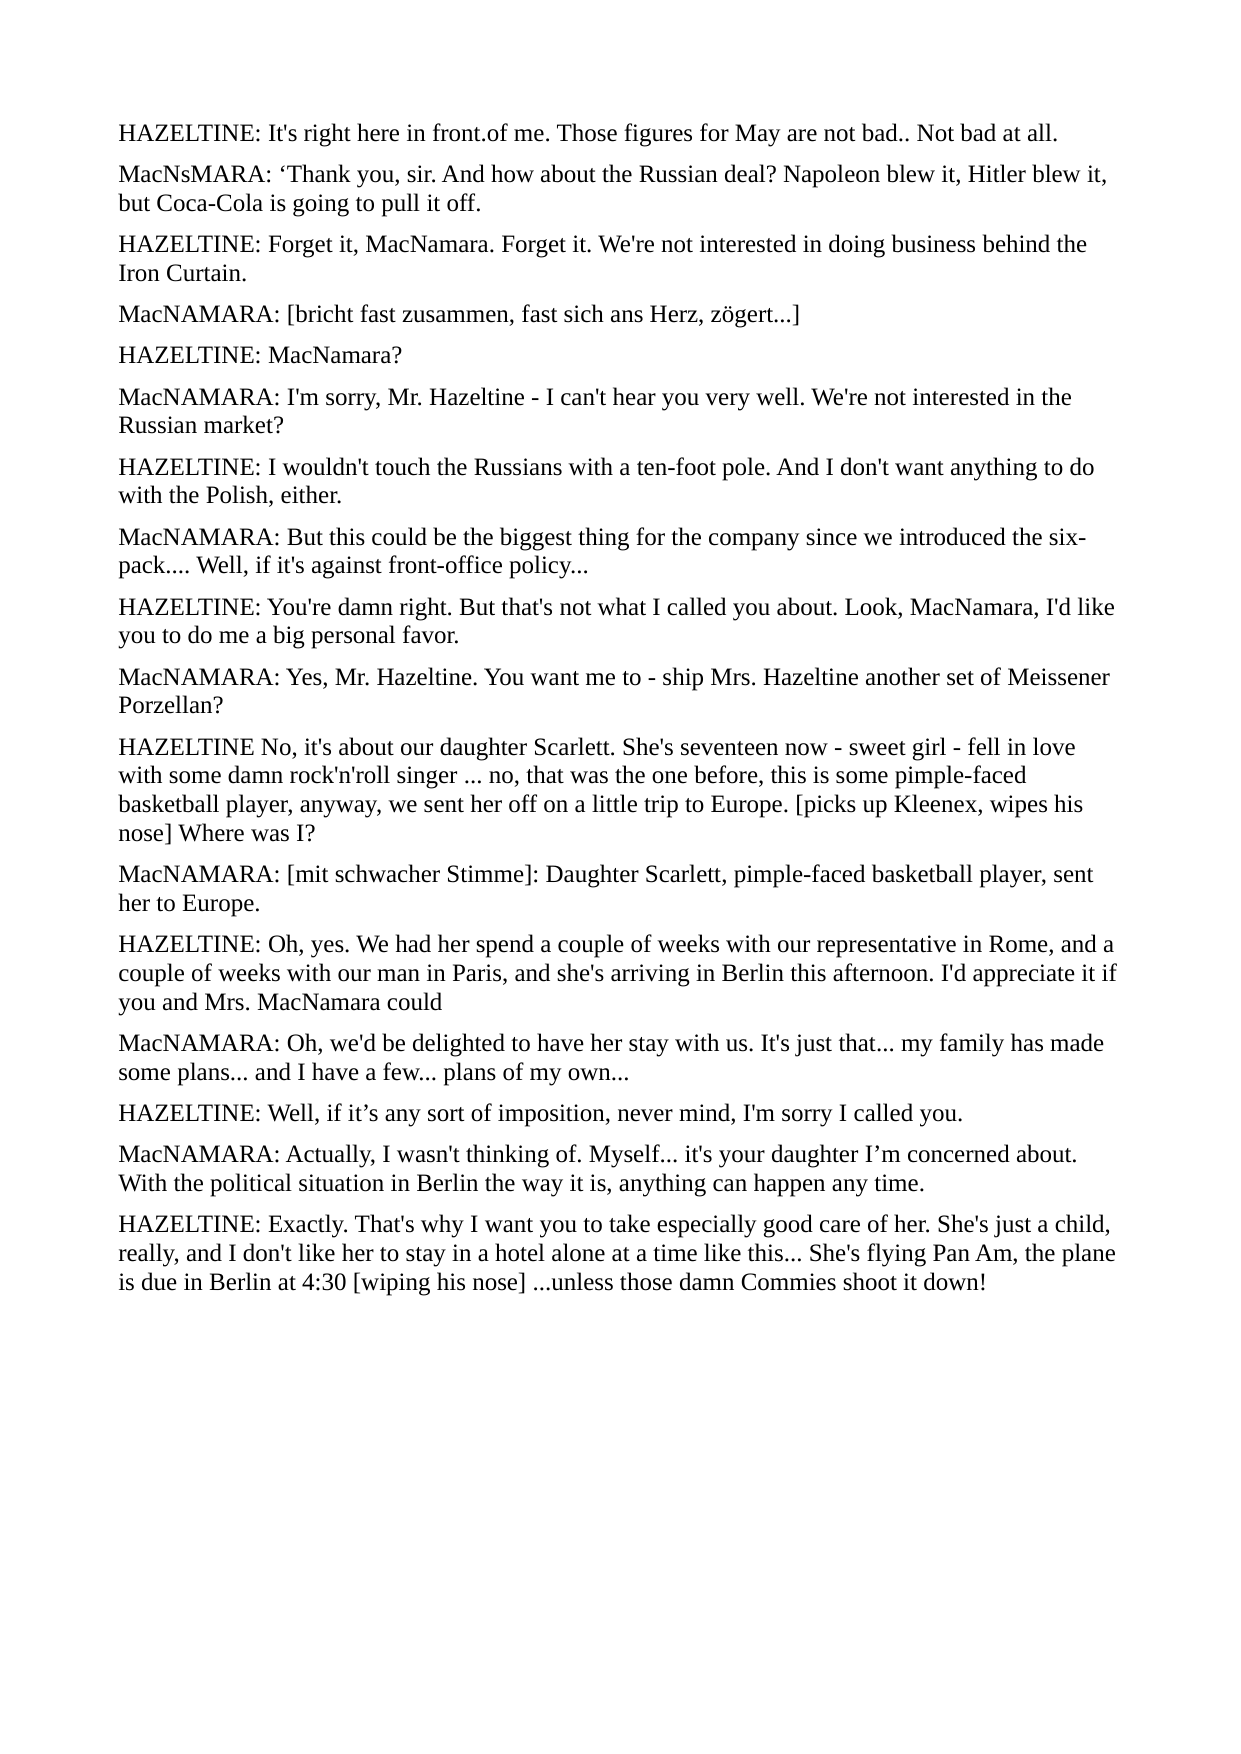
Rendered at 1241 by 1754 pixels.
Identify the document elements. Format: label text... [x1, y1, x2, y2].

text MacNAMARA: Oh, we'd be delighted to have her stay with us. It's just that... my family has made some plans... and I have a few... plans of my own... [118, 1028, 1122, 1086]
text MacNsMARA: ‘Thank you, sir. And how about the Russian deal? Napoleon blew it, Hitler blew it, but Coca-Cola is going to pull it off. [118, 159, 1122, 217]
text HAZELTINE: Well, if it’s any sort of imposition, never mind, I'm sorry I called you. [118, 1098, 1122, 1127]
text MacNAMARA: Actually, I wasn't thinking of. Myself... it's your daughter I’m concerned about. With the political situation in Berlin the way it is, anything can happen any time. [118, 1139, 1122, 1197]
text HAZELTINE: It's right here in front.of me. Those figures for May are not bad.. Not bad at all. [118, 118, 1122, 147]
text MacNAMARA: I'm sorry, Mr. Hazeltine - I can't hear you very well. We're not interested in the Russian market? [118, 382, 1122, 439]
text HAZELTINE: Oh, yes. We had her spend a couple of weeks with our representative in Rome, and a couple of weeks with our man in Paris, and she's arriving in Berlin this afternoon. I'd appreciate it if you and Mrs. MacNamara could [118, 929, 1122, 1016]
text HAZELTINE: Forget it, MacNamara. Forget it. We're not interested in doing business behind the Iron Curtain. [118, 229, 1122, 287]
text MacNAMARA: But this could be the biggest thing for the company since we introduced the six-pack.... Well, if it's against front-office policy... [118, 522, 1122, 579]
text HAZELTINE: MacNamara? [118, 341, 1122, 369]
text MacNAMARA: [bricht fast zusammen, fast sich ans Herz, zögert...] [118, 299, 1122, 328]
text HAZELTINE: Exactly. That's why I want you to take especially good care of her. She's just a child, really, and I don't like her to stay in a hotel alone at a time like this... She's flying Pan Am, the plane is due in Berlin at 4:30 [wiping his nose] ...unless those damn Commies shoot it down! [118, 1209, 1122, 1296]
text HAZELTINE No, it's about our daughter Scarlett. She's seventeen now - sweet girl - fell in love with some damn rock'n'roll singer ... no, that was the one before, this is some pimple-faced basketball player, anyway, we sent her off on a little trip to Europe. [picks up Kleenex, wipes his nose] Where was I? [118, 732, 1122, 847]
text MacNAMARA: [mit schwacher Stimme]: Daughter Scarlett, pimple-faced basketball player, sent her to Europe. [118, 859, 1122, 917]
text HAZELTINE: I wouldn't touch the Russians with a ten-foot pole. And I don't want anything to do with the Polish, either. [118, 452, 1122, 509]
text HAZELTINE: You're damn right. But that's not what I called you about. Look, MacNamara, I'd like you to do me a big personal favor. [118, 592, 1122, 649]
text MacNAMARA: Yes, Mr. Hazeltine. You want me to - ship Mrs. Hazeltine another set of Meissener Porzellan? [118, 662, 1122, 719]
